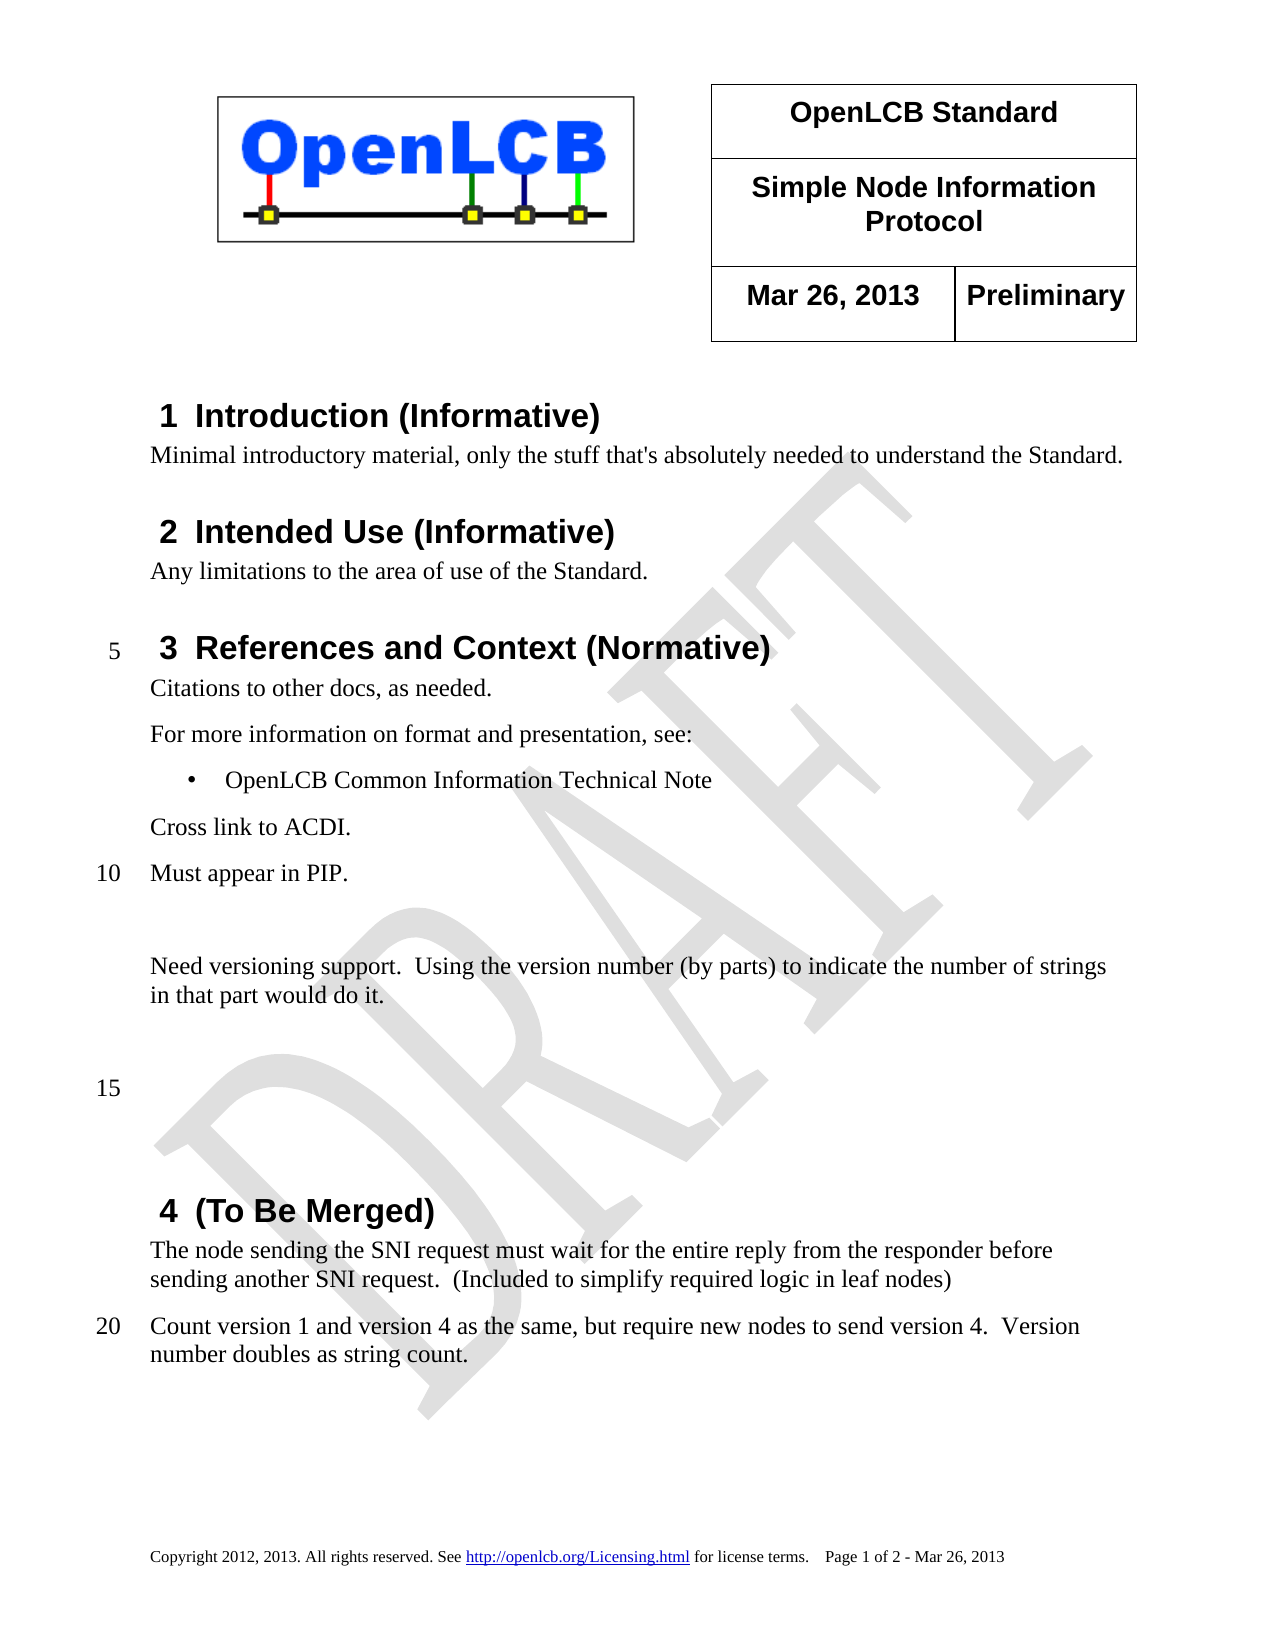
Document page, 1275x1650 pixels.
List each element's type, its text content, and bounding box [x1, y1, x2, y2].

text Count version 1 and version 4 as the same, but require new nodes to send version 4. Version number doubles as string count. [483, 1311, 1125, 1368]
text The node sending the SNI request must wait for the entire reply from the responder before sending another SNI request. (Included to simplify required logic in leaf nodes) [150, 1236, 335, 1293]
text [600, 812, 790, 841]
subtitle References and Context (Normative) [922, 628, 1125, 666]
text Must appear in PIP. [150, 858, 578, 887]
text [668, 858, 836, 887]
list OpenLCB Common Information Technical Note [861, 766, 1033, 794]
text [758, 556, 835, 585]
text Count version 1 and version 4 as the same, but require new nodes to send version 4. Version number doubles as string count. [397, 1311, 492, 1359]
text Citations to other docs, as needed. [150, 673, 625, 701]
subtitle References and Context (Normative) [150, 628, 670, 666]
text Need versioning support. Using the version number (by parts) to indicate the number of strings in that part would do it. [670, 951, 816, 1009]
text [1013, 719, 1125, 748]
subtitle Introduction (Informative) [150, 396, 1125, 434]
text [712, 719, 819, 748]
subtitle (To Be Merged) [150, 1191, 271, 1229]
text Need versioning support. Using the version number (by parts) to indicate the number of strings in that part would do it. [495, 951, 662, 1009]
text [850, 556, 1125, 585]
subtitle [815, 512, 1125, 550]
text Count version 1 and version 4 as the same, but require new nodes to send version 4. Version number doubles as string count. [150, 1311, 410, 1368]
list OpenLCB Common Information Technical Note [532, 766, 743, 794]
text [666, 673, 951, 701]
subtitle (To Be Merged) [587, 1191, 1125, 1229]
text Need versioning support. Using the version number (by parts) to indicate the number of strings in that part would do it. [805, 951, 1125, 1009]
text [805, 812, 1125, 841]
text Minimal introductory material, only the stuff that's absolutely needed to understand the Standard. [150, 440, 1125, 469]
subtitle (To Be Merged) [277, 1191, 464, 1229]
subtitle References and Context (Normative) [755, 628, 916, 666]
text Need versioning support. Using the version number (by parts) to indicate the number of strings in that part would do it. [367, 951, 504, 1009]
text The node sending the SNI request must wait for the entire reply from the responder before sending another SNI request. (Included to simplify required logic in leaf nodes) [322, 1236, 493, 1293]
list OpenLCB Common Information Technical Note [1056, 766, 1125, 794]
text Cross link to ACDI. [150, 812, 547, 841]
text Need versioning support. Using the version number (by parts) to indicate the number of strings in that part would do it. [150, 951, 362, 1009]
list OpenLCB Common Information Technical Note [810, 766, 873, 794]
list OpenLCB Common Information Technical Note [187, 766, 527, 794]
text [851, 858, 1125, 887]
picture [216, 95, 636, 244]
text [547, 813, 587, 841]
text Any limitations to the area of use of the Standard. [150, 556, 742, 585]
subtitle (To Be Merged) [476, 1191, 582, 1229]
subtitle References and Context (Normative) [672, 628, 764, 666]
subtitle Intended Use (Informative) [150, 512, 786, 550]
text [814, 719, 998, 748]
text The node sending the SNI request must wait for the entire reply from the responder before sending another SNI request. (Included to simplify required logic in leaf nodes) [505, 1236, 1125, 1293]
text [578, 858, 654, 887]
text [967, 673, 1125, 701]
text For more information on format and presentation, see: [150, 719, 697, 748]
